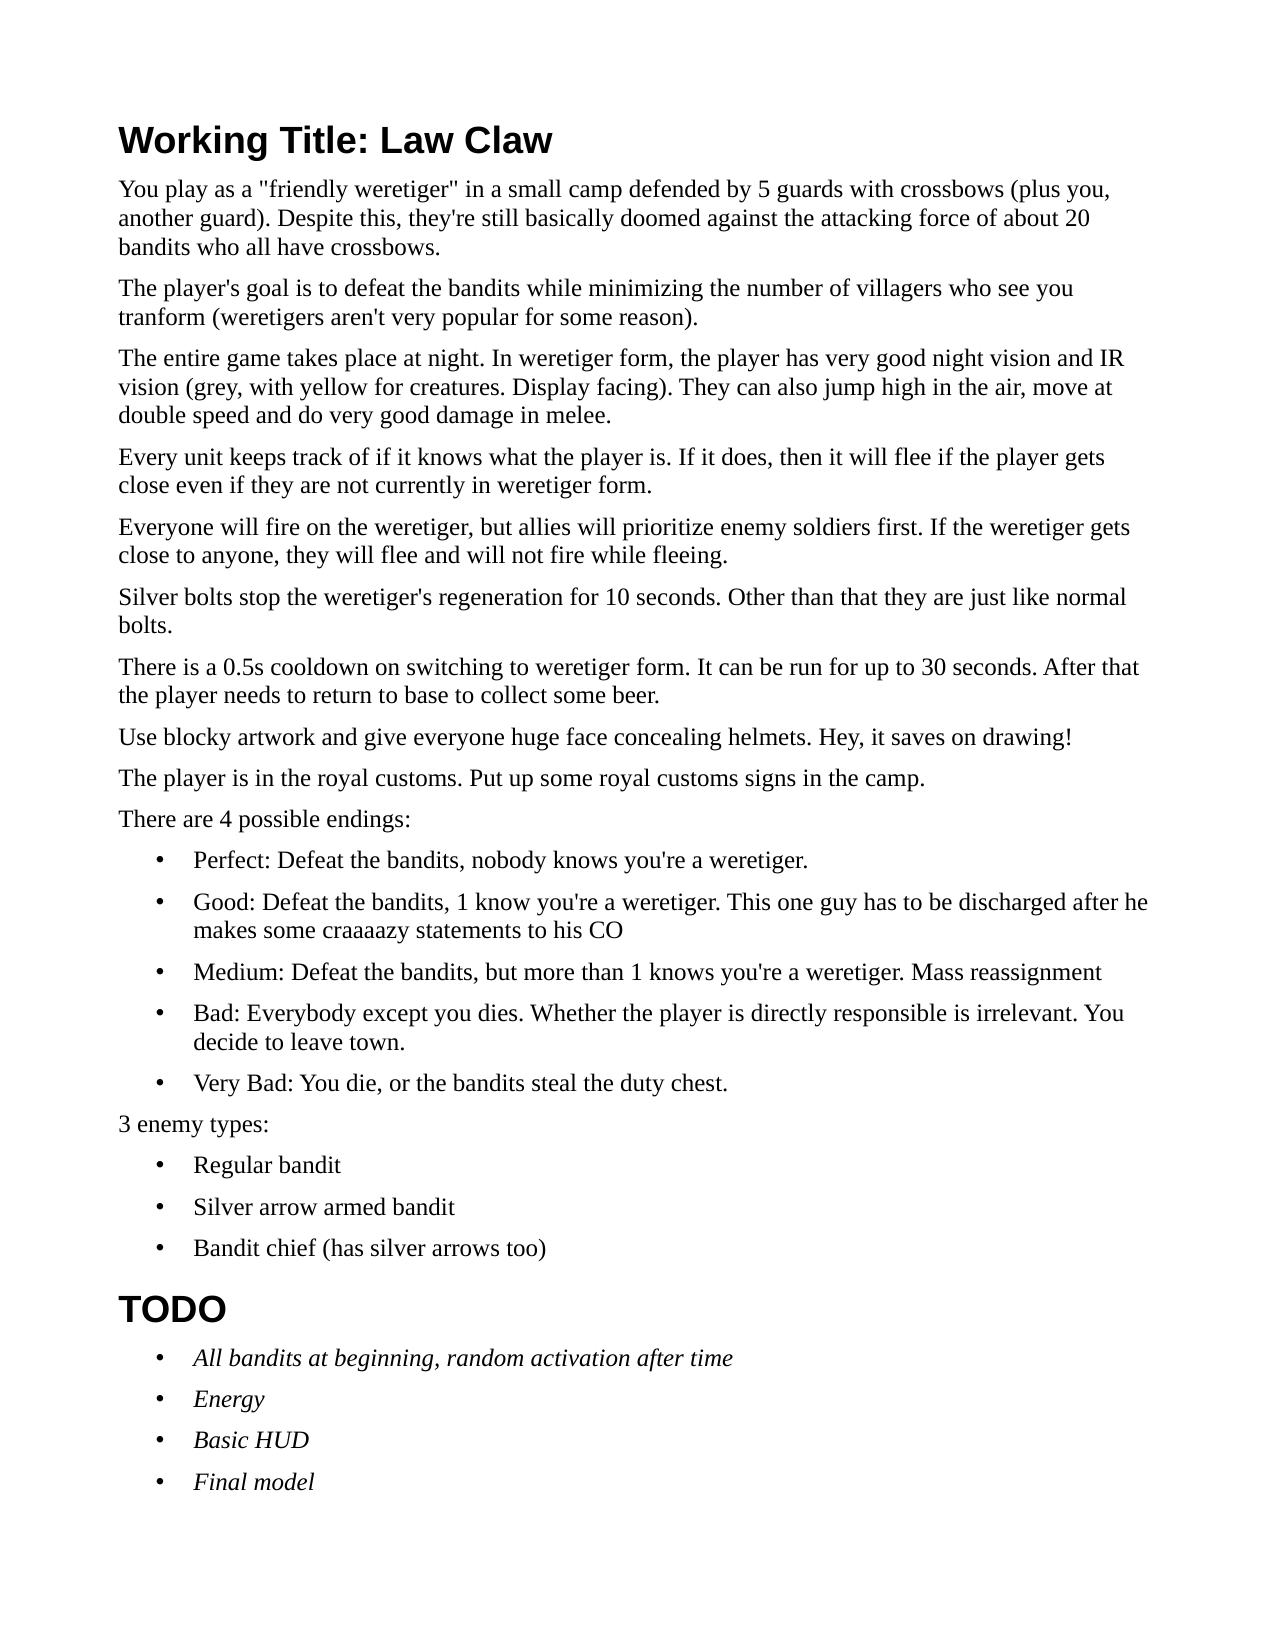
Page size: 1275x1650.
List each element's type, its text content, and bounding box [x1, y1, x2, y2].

list Silver arrow armed bandit [156, 1192, 1157, 1221]
text Everyone will fire on the weretiger, but allies will prioritize enemy soldiers first. If the weretiger gets close to anyone, they will flee and will not fire while fleeing. [118, 512, 1157, 569]
text The player's goal is to defeat the bandits while minimizing the number of villagers who see you tranform (weretigers aren't very popular for some reason). [118, 273, 1157, 331]
subtitle TODO [118, 1287, 1157, 1330]
list Very Bad: You die, or the bandits steal the duty chest. [156, 1068, 1157, 1097]
list All bandits at beginning, random activation after time [156, 1343, 1157, 1372]
text Silver bolts stop the weretiger's regeneration for 10 seconds. Other than that they are just like normal bolts. [118, 582, 1157, 639]
list Energy [156, 1384, 1157, 1413]
text 3 enemy types: [118, 1109, 1157, 1138]
text There is a 0.5s cooldown on switching to weretiger form. It can be run for up to 30 seconds. After that the player needs to return to base to collect some beer. [118, 652, 1157, 709]
list Bad: Everybody except you dies. Whether the player is directly responsible is irrelevant. You decide to leave town. [156, 998, 1157, 1056]
text The player is in the royal customs. Put up some royal customs signs in the camp. [118, 763, 1157, 792]
text The entire game takes place at night. In weretiger form, the player has very good night vision and IR vision (grey, with yellow for creatures. Display facing). They can also jump high in the air, move at double speed and do very good damage in melee. [118, 343, 1157, 429]
text There are 4 possible endings: [118, 804, 1157, 833]
list Medium: Defeat the bandits, but more than 1 knows you're a weretiger. Mass reassignment [156, 957, 1157, 986]
text You play as a "friendly weretiger" in a small camp defended by 5 guards with crossbows (plus you, another guard). Despite this, they're still basically doomed against the attacking force of about 20 bandits who all have crossbows. [118, 174, 1157, 261]
list Perfect: Defeat the bandits, nobody knows you're a weretiger. [156, 846, 1157, 874]
list Final model [156, 1467, 1157, 1495]
list Good: Defeat the bandits, 1 know you're a weretiger. This one guy has to be discharged after he makes some craaaazy statements to his CO [156, 887, 1157, 944]
subtitle Working Title: Law Claw [118, 118, 1157, 162]
list Basic HUD [156, 1425, 1157, 1454]
list Bandit chief (has silver arrows too) [156, 1233, 1157, 1262]
text Use blocky artwork and give everyone huge face concealing helmets. Hey, it saves on drawing! [118, 722, 1157, 751]
text Every unit keeps track of if it knows what the player is. If it does, then it will flee if the player gets close even if they are not currently in weretiger form. [118, 442, 1157, 499]
list Regular bandit [156, 1151, 1157, 1179]
